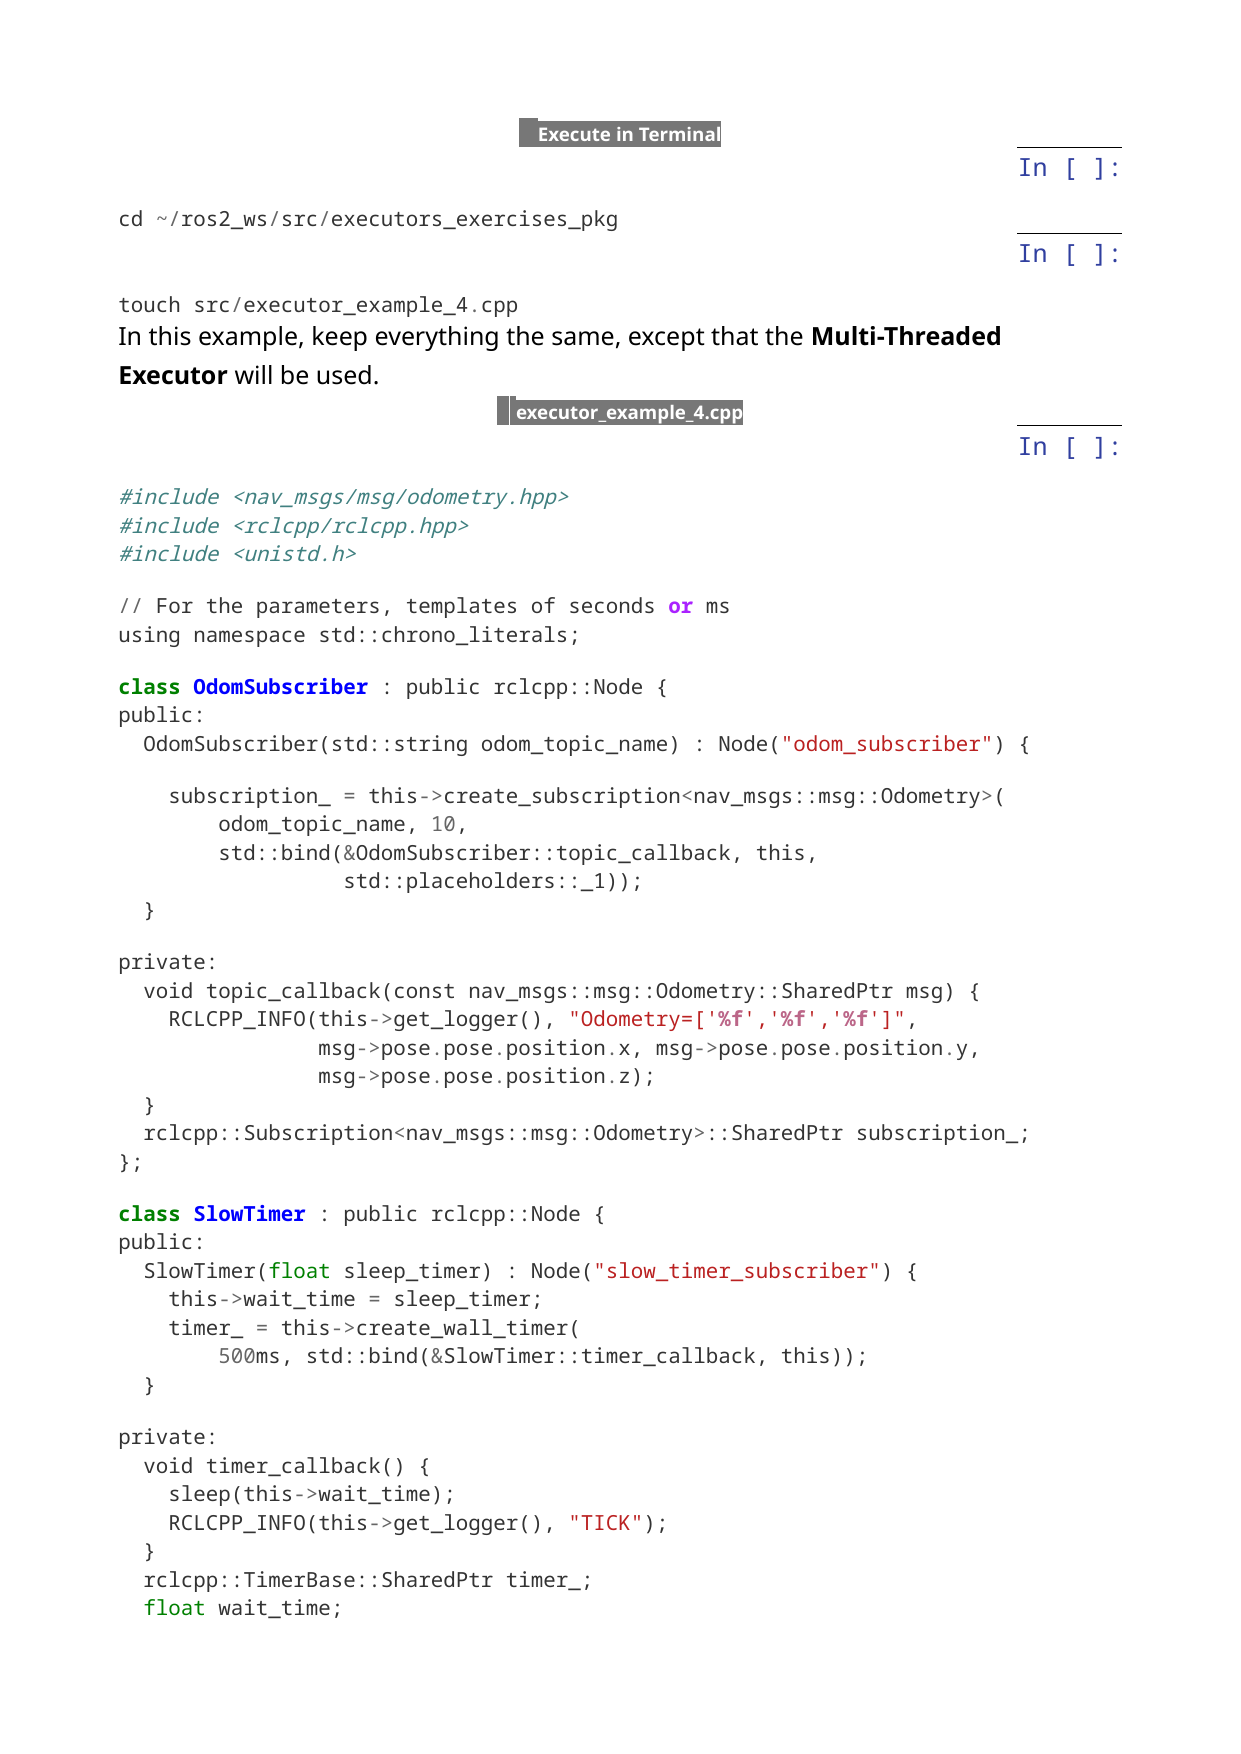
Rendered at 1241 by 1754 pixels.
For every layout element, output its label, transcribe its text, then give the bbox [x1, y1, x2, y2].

text msg->pose.pose.position.x, msg->pose.pose.position.y, [118, 1033, 1122, 1061]
text RCLCPP_INFO(this->get_logger(), "TICK"); [118, 1508, 1122, 1536]
text In [ ]: [118, 147, 1122, 184]
text executor_example_4.cpp [118, 396, 1122, 425]
text std::placeholders::_1)); [118, 867, 1122, 895]
text class OdomSubscriber : public rclcpp::Node { [118, 672, 1122, 700]
text float wait_time; [118, 1593, 1122, 1622]
text In this example, keep everything the same, except that the Multi-Threaded Executor will be used. [118, 318, 1122, 391]
text void topic_callback(const nav_msgs::msg::Odometry::SharedPtr msg) { [118, 976, 1122, 1004]
text void timer_callback() { [118, 1451, 1122, 1479]
text msg->pose.pose.position.z); [118, 1061, 1122, 1090]
text rclcpp::TimerBase::SharedPtr timer_; [118, 1565, 1122, 1593]
text rclcpp::Subscription<nav_msgs::msg::Odometry>::SharedPtr subscription_; [118, 1118, 1122, 1147]
text touch src/executor_example_4.cpp [118, 290, 1122, 318]
text cd ~/ros2_ws/src/executors_exercises_pkg [118, 204, 1122, 232]
text }; [118, 1147, 1122, 1175]
text private: [118, 1422, 1122, 1451]
text subscription_ = this->create_subscription<nav_msgs::msg::Odometry>( [118, 781, 1122, 809]
text this->wait_time = sleep_timer; [118, 1284, 1122, 1313]
text public: [118, 1227, 1122, 1256]
text SlowTimer(float sleep_timer) : Node("slow_timer_subscriber") { [118, 1256, 1122, 1284]
text RCLCPP_INFO(this->get_logger(), "Odometry=['%f','%f','%f']", [118, 1004, 1122, 1033]
text timer_ = this->create_wall_timer( [118, 1313, 1122, 1342]
text #include <unistd.h> [118, 539, 1122, 568]
text } [118, 1090, 1122, 1118]
text #include <rclcpp/rclcpp.hpp> [118, 511, 1122, 539]
text std::bind(&OdomSubscriber::topic_callback, this, [118, 838, 1122, 867]
text 500ms, std::bind(&SlowTimer::timer_callback, this)); [118, 1342, 1122, 1370]
text odom_topic_name, 10, [118, 809, 1122, 838]
text Execute in Terminal [118, 118, 1122, 147]
text } [118, 895, 1122, 924]
text In [ ]: [118, 232, 1122, 269]
text // For the parameters, templates of seconds or ms [118, 591, 1122, 620]
text In [ ]: [118, 425, 1122, 462]
text OdomSubscriber(std::string odom_topic_name) : Node("odom_subscriber") { [118, 729, 1122, 757]
text } [118, 1536, 1122, 1565]
text } [118, 1370, 1122, 1399]
text class SlowTimer : public rclcpp::Node { [118, 1199, 1122, 1227]
text public: [118, 700, 1122, 729]
text private: [118, 947, 1122, 976]
text sleep(this->wait_time); [118, 1479, 1122, 1508]
text #include <nav_msgs/msg/odometry.hpp> [118, 482, 1122, 511]
text using namespace std::chrono_literals; [118, 620, 1122, 648]
